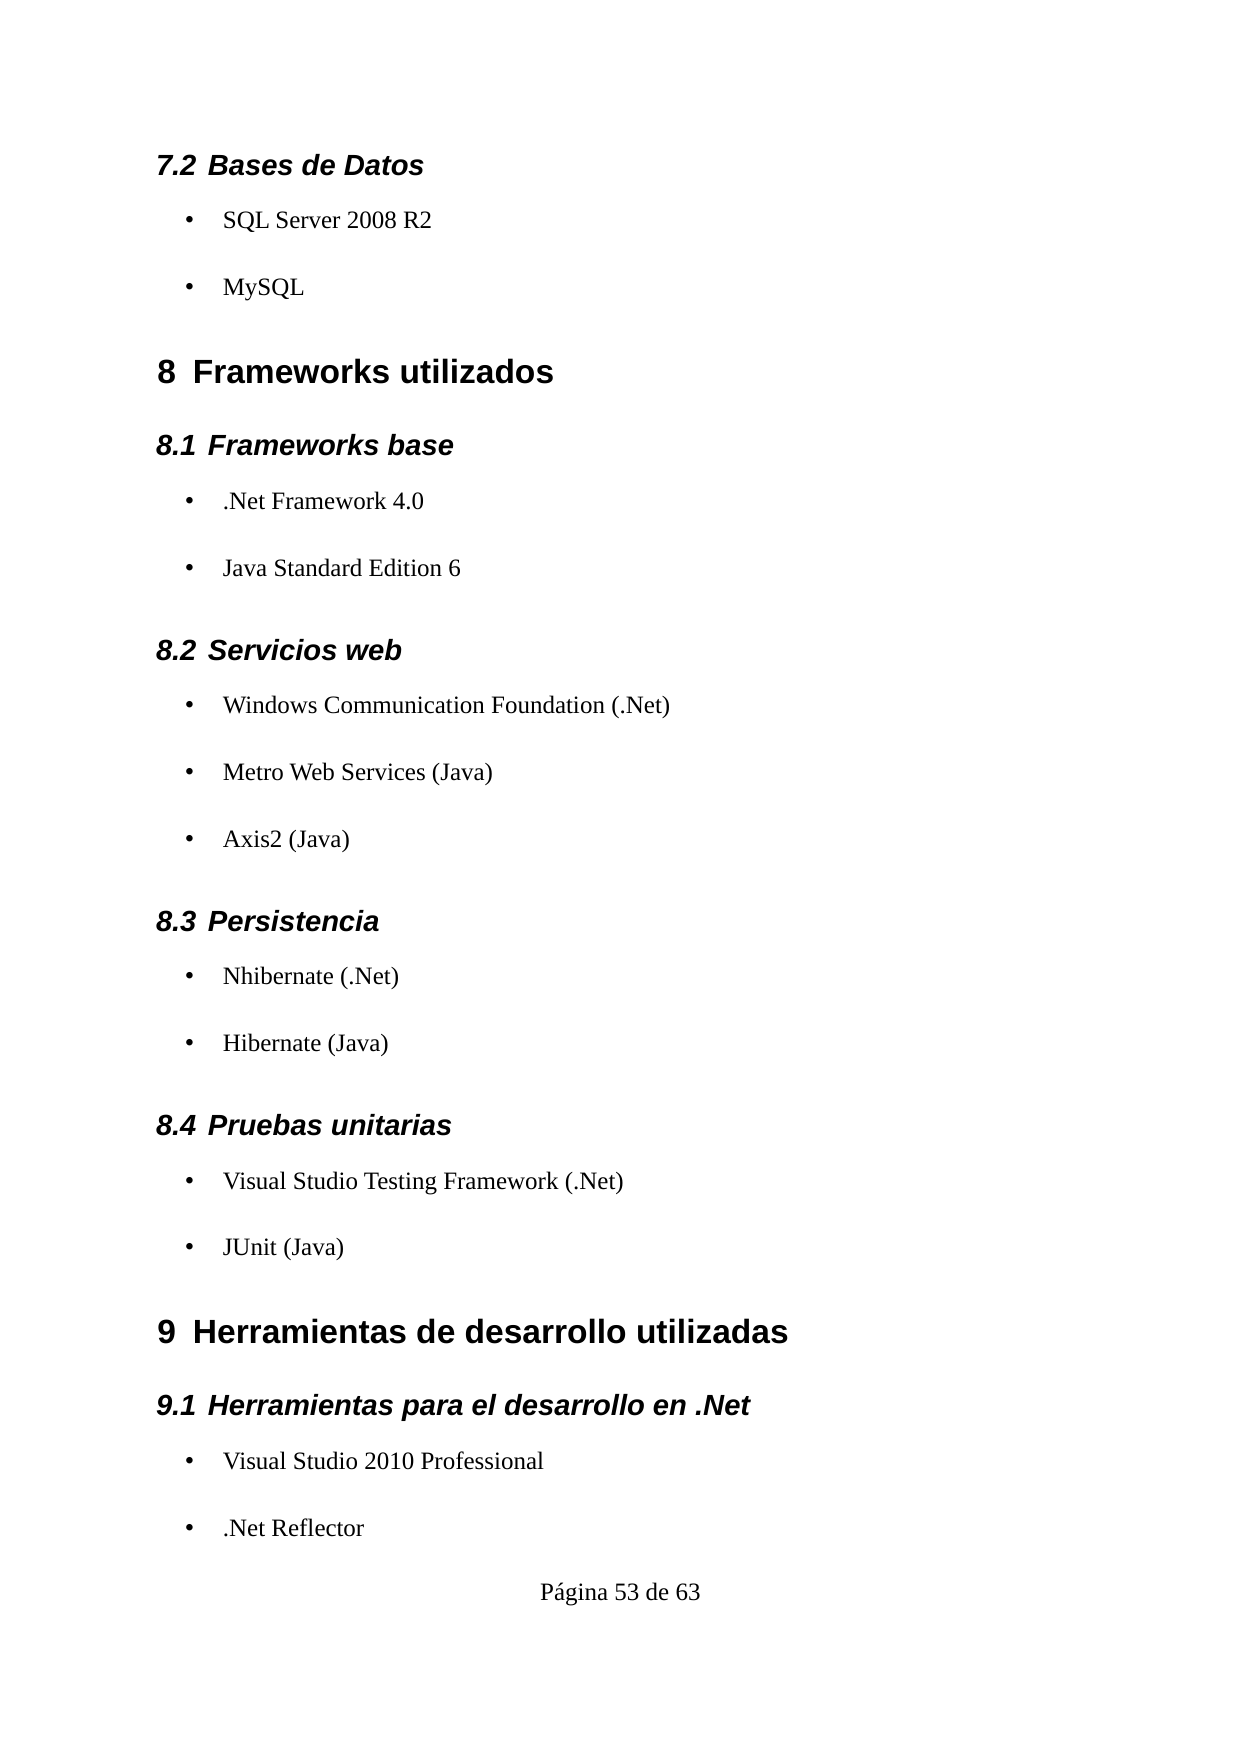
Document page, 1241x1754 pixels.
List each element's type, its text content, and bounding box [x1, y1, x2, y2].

subtitle Persistencia [148, 903, 1093, 937]
subtitle Herramientas para el desarrollo en .Net [148, 1388, 1093, 1422]
subtitle Servicios web [148, 632, 1093, 666]
list .Net Reflector [185, 1513, 1093, 1542]
list Visual Studio Testing Framework (.Net) [185, 1166, 1093, 1194]
list Nhibernate (.Net) [185, 961, 1093, 990]
subtitle Frameworks utilizados [148, 352, 1093, 391]
list Windows Communication Foundation (.Net) [185, 690, 1093, 719]
list .Net Framework 4.0 [185, 486, 1093, 515]
list Hibernate (Java) [185, 1028, 1093, 1057]
list MySQL [185, 272, 1093, 301]
list Java Standard Edition 6 [185, 553, 1093, 581]
list Axis2 (Java) [185, 824, 1093, 852]
list JUnit (Java) [185, 1232, 1093, 1261]
list Metro Web Services (Java) [185, 757, 1093, 786]
subtitle Pruebas unitarias [148, 1108, 1093, 1141]
list Visual Studio 2010 Professional [185, 1446, 1093, 1475]
list SQL Server 2008 R2 [185, 205, 1093, 234]
subtitle Bases de Datos [148, 148, 1093, 181]
subtitle Herramientas de desarrollo utilizadas [148, 1312, 1093, 1351]
subtitle Frameworks base [148, 428, 1093, 462]
